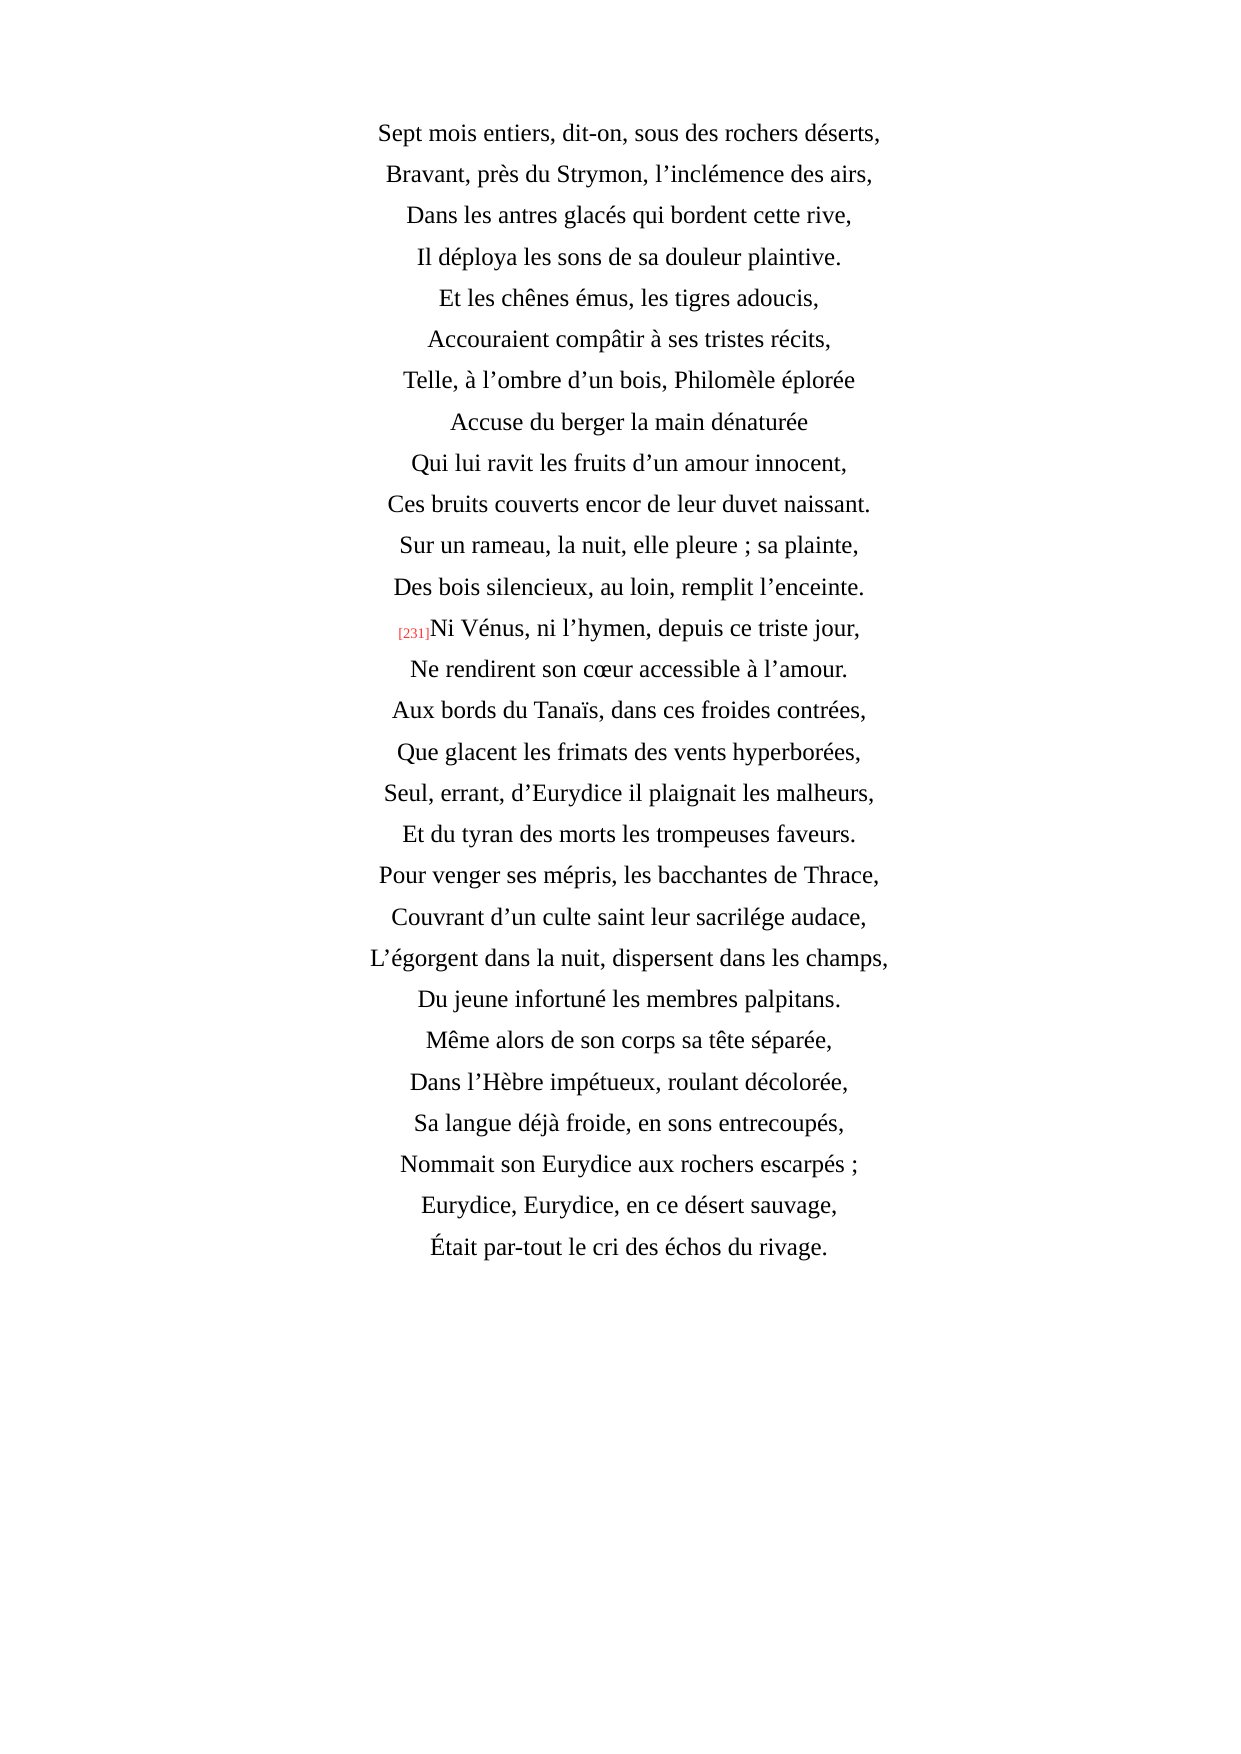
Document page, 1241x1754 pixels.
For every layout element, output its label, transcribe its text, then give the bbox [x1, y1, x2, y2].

text Que glacent les frimats des vents hyperborées, [118, 737, 1122, 766]
text [231]Ni Vénus, ni l’hymen, depuis ce triste jour, [118, 613, 1122, 642]
text Accouraient compâtir à ses tristes récits, [118, 324, 1122, 353]
text Eurydice, Eurydice, en ce désert sauvage, [118, 1191, 1122, 1219]
text Ne rendirent son cœur accessible à l’amour. [118, 654, 1122, 683]
text Des bois silencieux, au loin, remplit l’enceinte. [118, 572, 1122, 601]
text Nommait son Eurydice aux rochers escarpés ; [118, 1149, 1122, 1178]
text Seul, errant, d’Eurydice il plaignait les malheurs, [118, 778, 1122, 807]
text Pour venger ses mépris, les bacchantes de Thrace, [118, 861, 1122, 889]
text Sa langue déjà froide, en sons entrecoupés, [118, 1108, 1122, 1137]
text Ces bruits couverts encor de leur duvet naissant. [118, 489, 1122, 518]
text Du jeune infortuné les membres palpitans. [118, 984, 1122, 1013]
text Sur un rameau, la nuit, elle pleure ; sa plainte, [118, 531, 1122, 559]
text Telle, à l’ombre d’un bois, Philomèle éplorée [118, 366, 1122, 394]
text Il déploya les sons de sa douleur plaintive. [118, 242, 1122, 271]
text Était par-tout le cri des échos du rivage. [118, 1232, 1122, 1261]
text Accuse du berger la main dénaturée [118, 407, 1122, 436]
text Aux bords du Tanaïs, dans ces froides contrées, [118, 696, 1122, 724]
text Couvrant d’un culte saint leur sacrilége audace, [118, 902, 1122, 931]
text Et du tyran des morts les trompeuses faveurs. [118, 819, 1122, 848]
text Qui lui ravit les fruits d’un amour innocent, [118, 448, 1122, 477]
text Et les chênes émus, les tigres adoucis, [118, 283, 1122, 312]
text Dans l’Hèbre impétueux, roulant décolorée, [118, 1067, 1122, 1096]
text Bravant, près du Strymon, l’inclémence des airs, [118, 159, 1122, 188]
text Dans les antres glacés qui bordent cette rive, [118, 201, 1122, 229]
text Sept mois entiers, dit-on, sous des rochers déserts, [118, 118, 1122, 147]
text Même alors de son corps sa tête séparée, [118, 1026, 1122, 1054]
text L’égorgent dans la nuit, dispersent dans les champs, [118, 943, 1122, 972]
